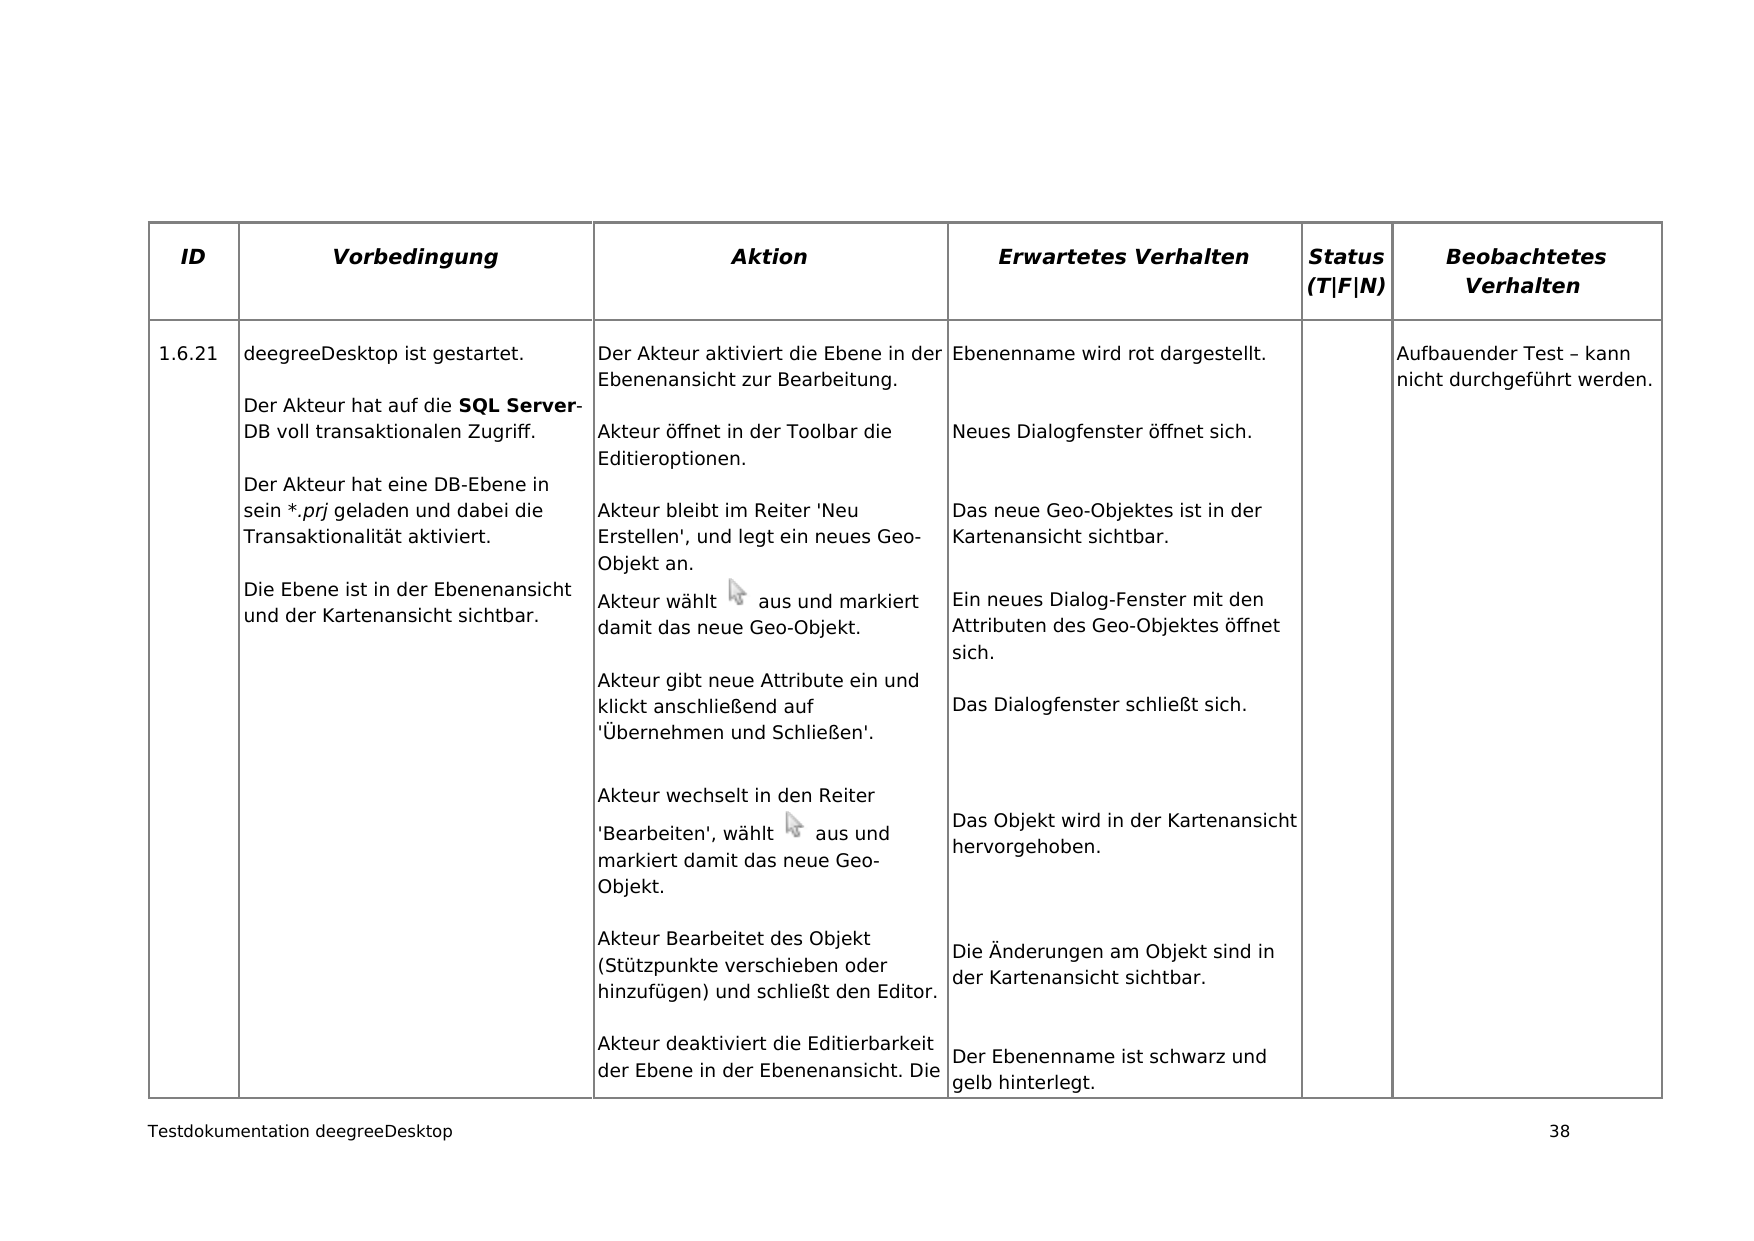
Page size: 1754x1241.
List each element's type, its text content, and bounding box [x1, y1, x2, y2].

table_cell [1303, 321, 1391, 1097]
picture [722, 578, 753, 609]
table_cell [150, 321, 238, 1097]
table_cell Aufbauender Test – kann nicht durchgeführt werden. [1394, 321, 1661, 1097]
table_cell deegreeDesktop ist gestartet. Der Akteur hat auf die SQL Server-DB voll transaktionalen Zugriff. Der Akteur hat eine DB-Ebene in sein *.prj geladen und dabei die Transaktionalität aktiviert. Die Ebene ist in der Ebenenansicht und der Kartenansicht sichtbar. [240, 321, 592, 1097]
table_header ID [150, 224, 238, 319]
table_header Vorbedingung [240, 224, 592, 319]
table_header Erwartetes Verhalten [949, 224, 1301, 319]
table_header Beobachtetes Verhalten [1394, 224, 1661, 319]
picture [779, 811, 810, 841]
table_cell Ebenenname wird rot dargestellt. Neues Dialogfenster öffnet sich. Das neue Geo-Objektes ist in der Kartenansicht sichtbar. Ein neues Dialog-Fenster mit den Attributen des Geo-Objektes öffnet sich. Das Dialogfenster schließt sich. Das Objekt wird in der Kartenansicht hervorgehoben. Die Änderungen am Objekt sind in der Kartenansicht sichtbar. Der Ebenenname ist schwarz und gelb hinterlegt. [949, 321, 1301, 1097]
table_header Aktion [595, 224, 947, 319]
table_cell Der Akteur aktiviert die Ebene in der Ebenenansicht zur Bearbeitung. Akteur öffnet in der Toolbar die Editieroptionen. Akteur bleibt im Reiter 'Neu Erstellen', und legt ein neues Geo-Objekt an. Akteur wählt aus und markiert damit das neue Geo-Objekt. Akteur gibt neue Attribute ein und klickt anschließend auf 'Übernehmen und Schließen'. Akteur wechselt in den Reiter 'Bearbeiten', wählt aus und markiert damit das neue Geo-Objekt. Akteur Bearbeitet des Objekt (Stützpunkte verschieben oder hinzufügen) und schließt den Editor. Akteur deaktiviert die Editierbarkeit der Ebene in der Ebenenansicht. Die [595, 321, 947, 1097]
table_header Status (T|F|N) [1303, 224, 1391, 319]
